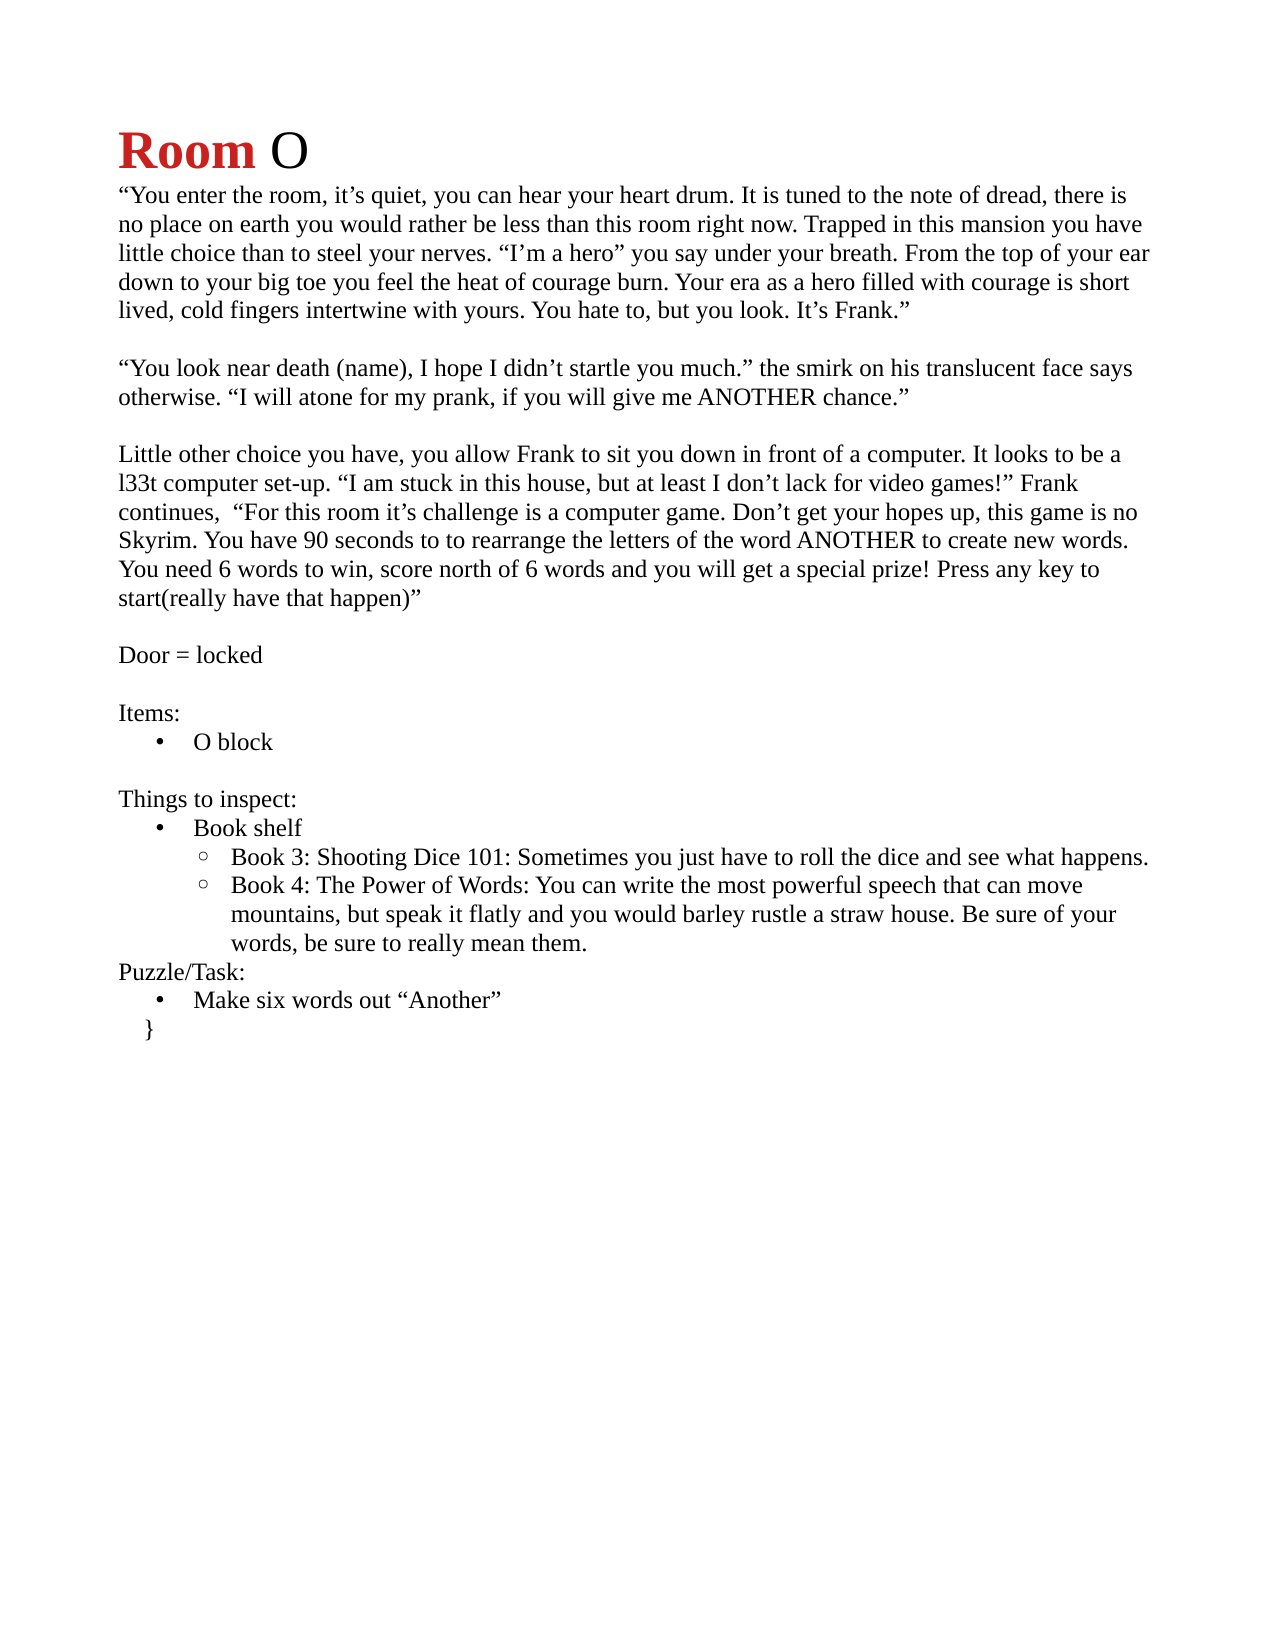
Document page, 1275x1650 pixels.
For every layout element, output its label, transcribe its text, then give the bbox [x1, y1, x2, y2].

list O block [156, 727, 1157, 755]
list Book 3: Shooting Dice 101: Sometimes you just have to roll the dice and see what happens. [193, 842, 1157, 870]
list Book 4: The Power of Words: You can write the most powerful speech that can move mountains, but speak it flatly and you would barley rustle a straw house. Be sure of your words, be sure to really mean them. [193, 870, 1157, 957]
text Room O [118, 118, 1157, 180]
list Make six words out “Another” [156, 985, 1157, 1014]
text } [118, 1014, 1157, 1043]
text “You enter the room, it’s quiet, you can hear your heart drum. It is tuned to the note of dread, there is no place on earth you would rather be less than this room right now. Trapped in this mansion you have little choice than to steel your nerves. “I’m a hero” you say under your breath. From the top of your ear down to your big toe you feel the heat of courage burn. Your era as a hero filled with courage is short lived, cold fingers intertwine with yours. You hate to, but you look. It’s Frank.” [118, 180, 1157, 324]
text Door = locked [118, 640, 1157, 669]
list Book shelf [156, 813, 1157, 842]
text Items: [118, 698, 1157, 727]
text “You look near death (name), I hope I didn’t startle you much.” the smirk on his translucent face says otherwise. “I will atone for my prank, if you will give me ANOTHER chance.” [118, 353, 1157, 410]
text Things to inspect: [118, 784, 1157, 813]
text Little other choice you have, you allow Frank to sit you down in front of a computer. It looks to be a l33t computer set-up. “I am stuck in this house, but at least I don’t lack for video games!” Frank continues, “For this room it’s challenge is a computer game. Don’t get your hopes up, this game is no Skyrim. You have 90 seconds to to rearrange the letters of the word ANOTHER to create new words. You need 6 words to win, score north of 6 words and you will get a special prize! Press any key to start(really have that happen)” [118, 439, 1157, 612]
text Puzzle/Task: [118, 957, 1157, 985]
